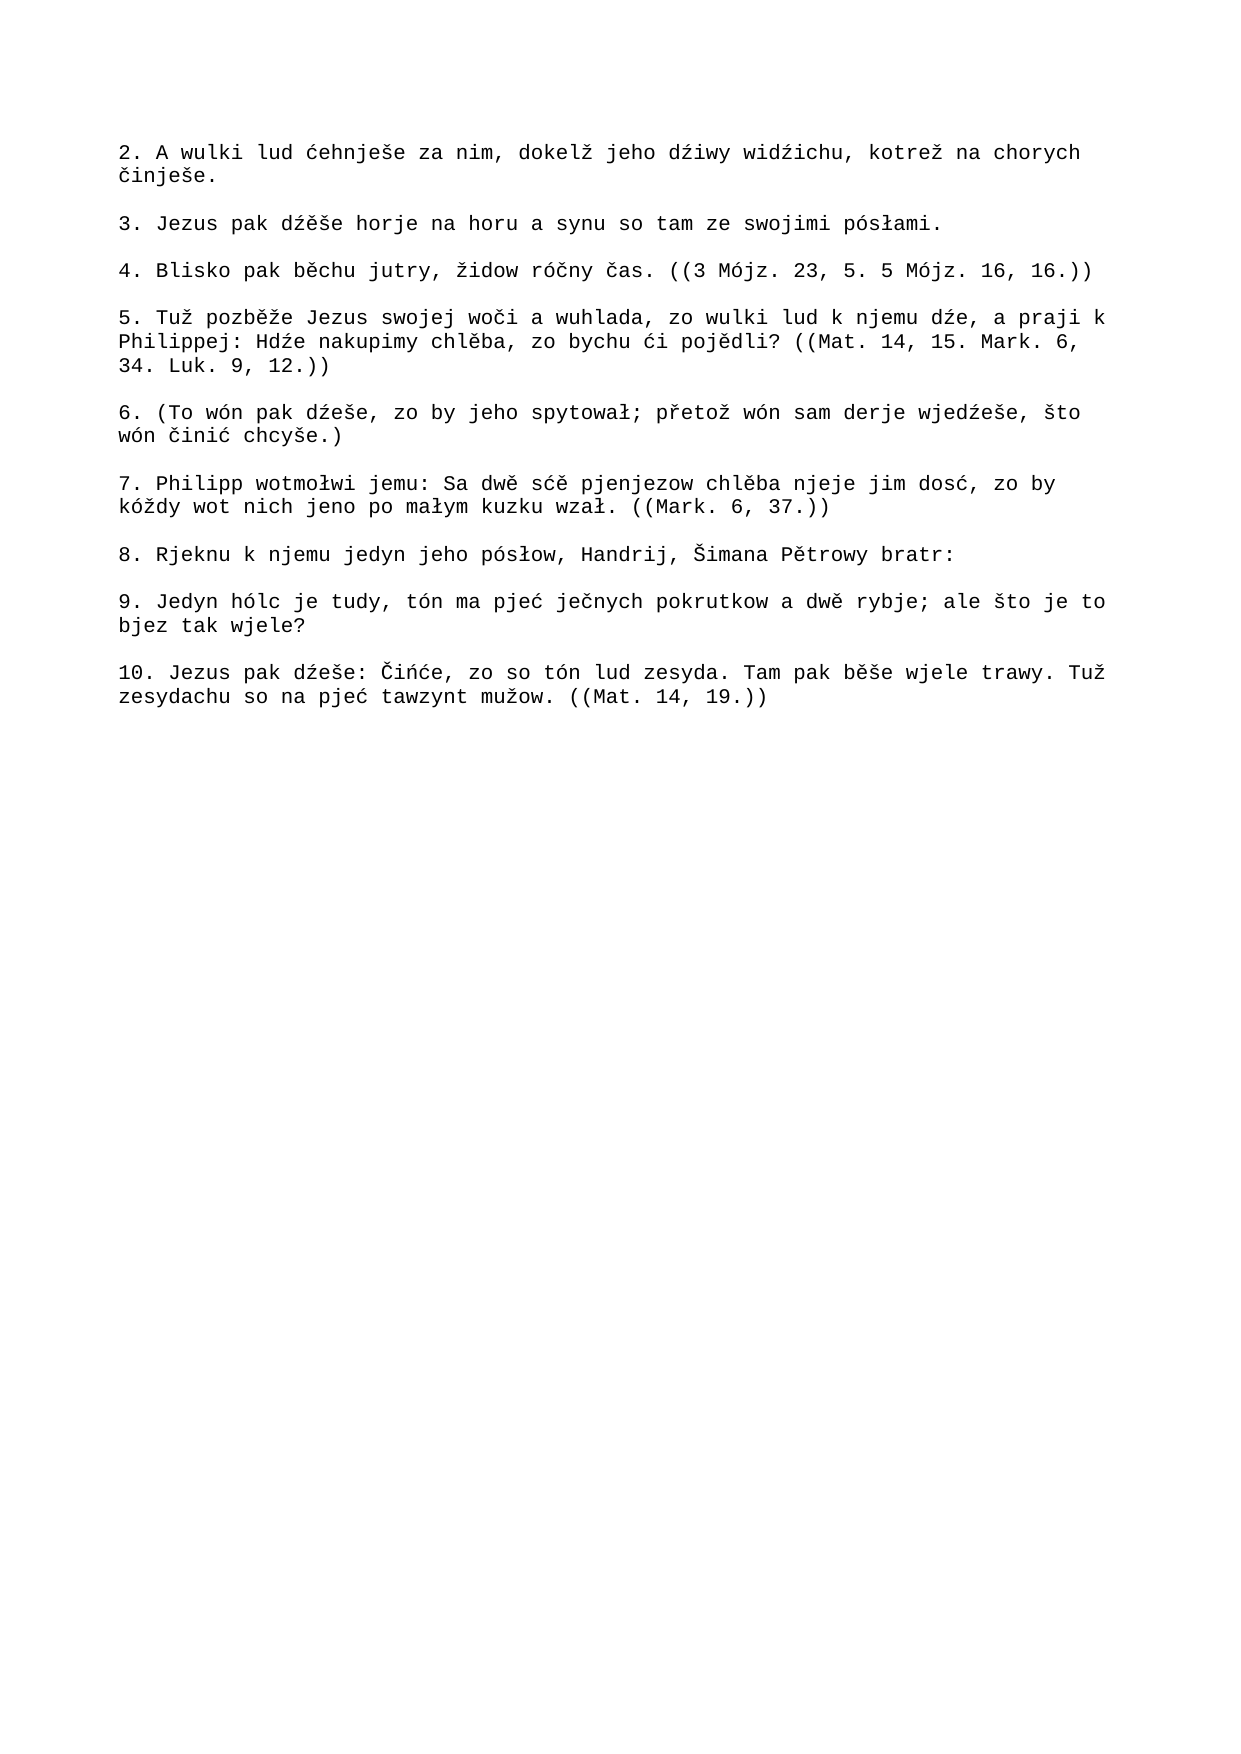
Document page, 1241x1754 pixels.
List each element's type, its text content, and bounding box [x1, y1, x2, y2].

text 4. Blisko pak běchu jutry, židow róčny čas. ((3 Mójz. 23, 5. 5 Mójz. 16, 16.)) [118, 260, 1122, 284]
text 10. Jezus pak dźeše: Čińće, zo so tón lud zesyda. Tam pak běše wjele trawy. Tuž zesydachu so na pjeć tawzynt mužow. ((Mat. 14, 19.)) [118, 662, 1122, 709]
text 2. A wulki lud ćehnješe za nim, dokelž jeho dźiwy widźichu, kotrež na chorych činješe. [118, 142, 1122, 189]
text 5. Tuž pozběže Jezus swojej woči a wuhlada, zo wulki lud k njemu dźe, a praji k Philippej: Hdźe nakupimy chlěba, zo bychu ći pojědli? ((Mat. 14, 15. Mark. 6, 34. Luk. 9, 12.)) [118, 307, 1122, 378]
text 9. Jedyn hólc je tudy, tón ma pjeć ječnych pokrutkow a dwě rybje; ale što je to bjez tak wjele? [118, 591, 1122, 638]
text 6. (To wón pak dźeše, zo by jeho spytował; přetož wón sam derje wjedźeše, što wón činić chcyše.) [118, 402, 1122, 449]
text 8. Rjeknu k njemu jedyn jeho pósłow, Handrij, Šimana Pětrowy bratr: [118, 544, 1122, 567]
text 7. Philipp wotmołwi jemu: Sa dwě sćě pjenjezow chlěba njeje jim dosć, zo by kóždy wot nich jeno po małym kuzku wzał. ((Mark. 6, 37.)) [118, 473, 1122, 520]
text 3. Jezus pak dźěše horje na horu a synu so tam ze swojimi pósłami. [118, 213, 1122, 236]
